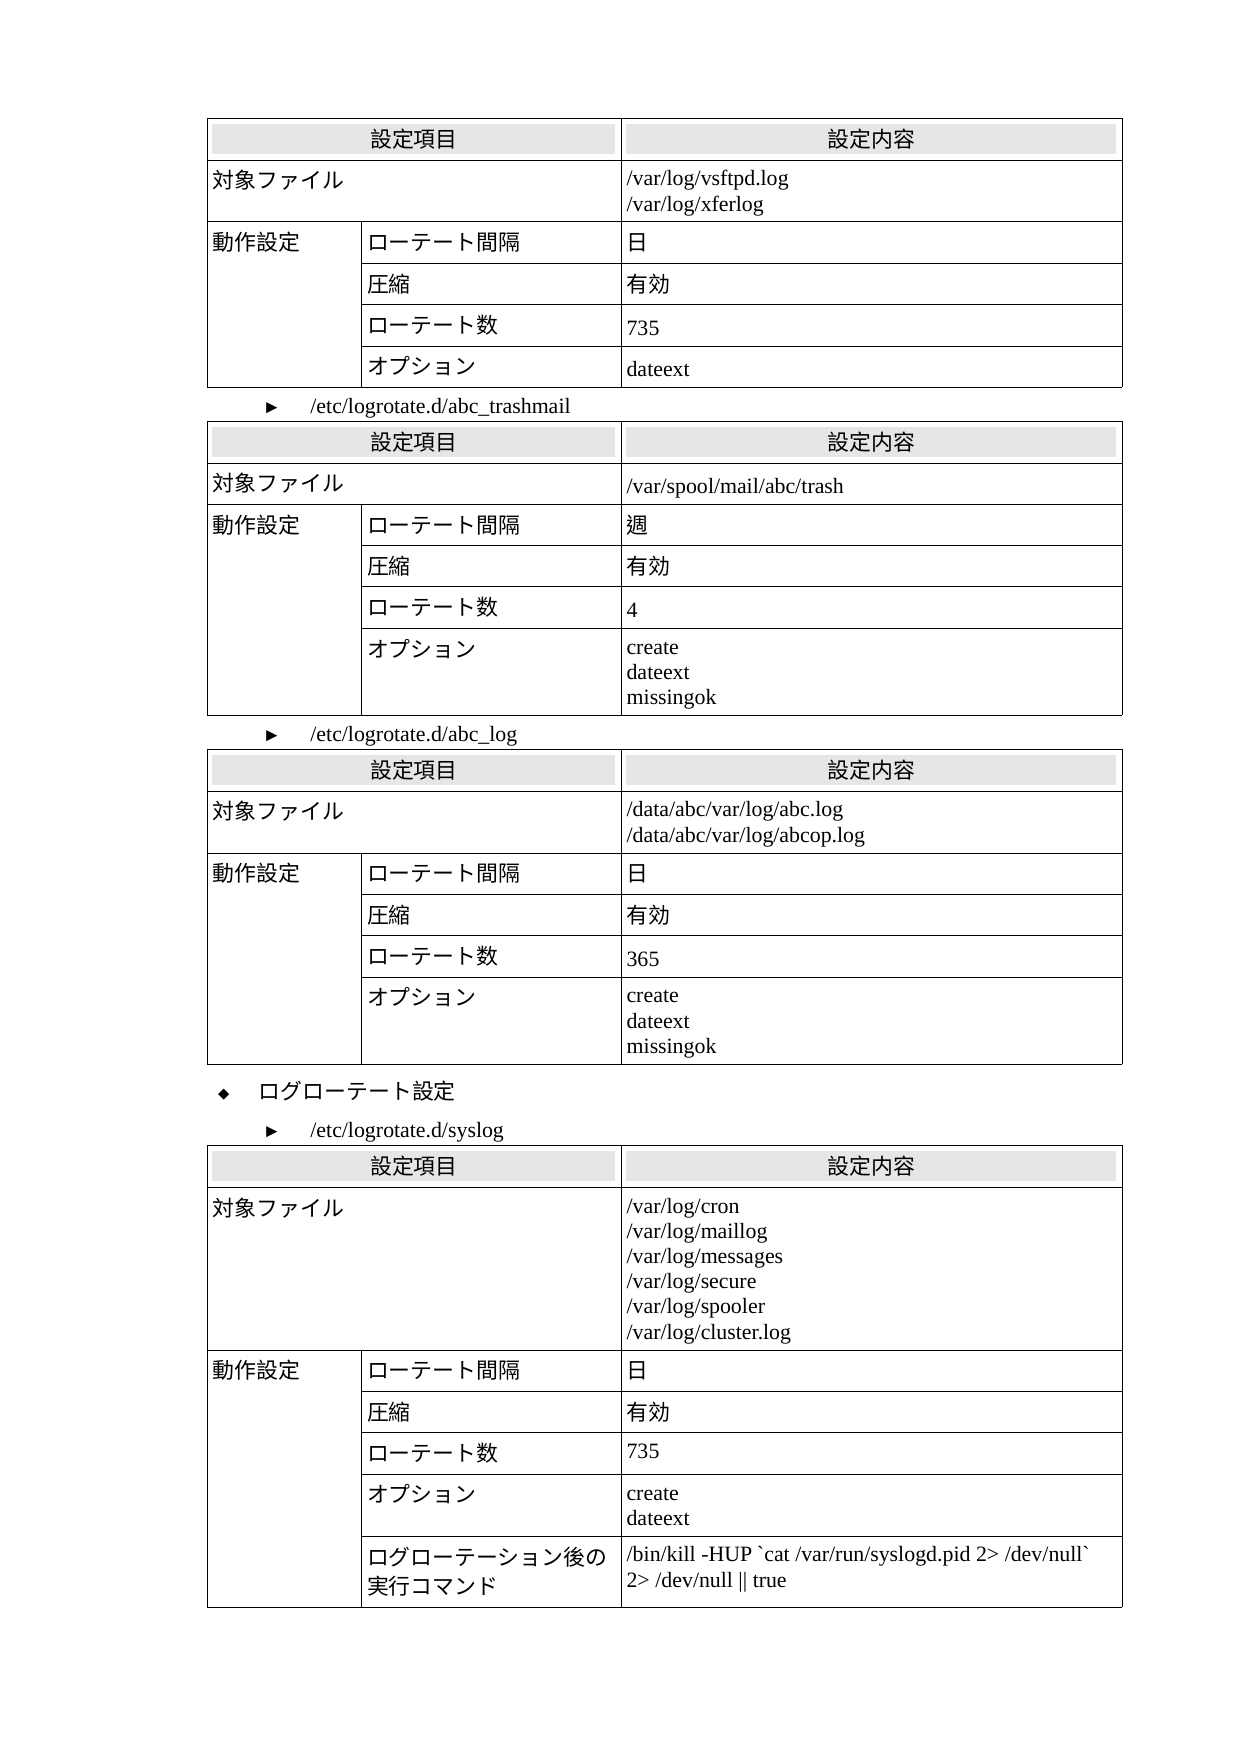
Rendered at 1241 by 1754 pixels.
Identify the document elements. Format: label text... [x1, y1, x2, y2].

table_header 設定内容 [622, 1146, 1122, 1187]
table_header 日 [622, 854, 1122, 894]
table_cell オプション [362, 629, 621, 715]
table_cell 動作設定 [208, 1351, 361, 1607]
table_cell ログローテーション後の 実行コマンド [362, 1537, 621, 1607]
table_header 設定内容 [622, 119, 1122, 159]
subtitle ログローテート設定 [218, 1076, 1122, 1105]
table_cell 対象ファイル [208, 1188, 621, 1349]
table_cell オプション [362, 978, 621, 1064]
table_cell ローテート数 [362, 305, 621, 346]
table_header 設定項目 [208, 750, 621, 791]
table_cell オプション [362, 1475, 621, 1536]
table_cell 4 [622, 587, 1122, 628]
table_cell /var/log/cron /var/log/maillog /var/log/messages /var/log/secure /var/log/spooler /var/log/cluster.log [622, 1188, 1122, 1349]
table_header ローテート間隔 [362, 1351, 621, 1391]
table_cell dateext [622, 347, 1122, 387]
table_cell 動作設定 [208, 505, 361, 715]
table_header ローテート間隔 [362, 222, 621, 263]
table_cell 圧縮 [362, 1392, 621, 1432]
table_cell 対象ファイル [208, 161, 621, 221]
list /etc/logrotate.d/abc_trashmail [262, 393, 1122, 418]
table_cell ローテート数 [362, 587, 621, 628]
table_cell /data/abc/var/log/abc.log /data/abc/var/log/abcop.log [622, 792, 1122, 852]
table_cell 735 [622, 305, 1122, 346]
table_cell ローテート数 [362, 1433, 621, 1474]
table_header 設定内容 [622, 422, 1122, 462]
table_cell 対象ファイル [208, 792, 621, 852]
table_cell 圧縮 [362, 546, 621, 586]
table_cell create dateext missingok [622, 629, 1122, 715]
table_cell 有効 [622, 264, 1122, 304]
table_header 設定項目 [208, 1146, 621, 1187]
table_cell 有効 [622, 1392, 1122, 1432]
table_cell 圧縮 [362, 895, 621, 935]
table_cell 365 [622, 936, 1122, 977]
table_cell 有効 [622, 895, 1122, 935]
table_cell 動作設定 [208, 222, 361, 387]
table_header 日 [622, 1351, 1122, 1391]
table_cell ローテート数 [362, 936, 621, 977]
table_cell 動作設定 [208, 854, 361, 1064]
list /etc/logrotate.d/syslog [262, 1117, 1122, 1142]
table_cell 対象ファイル [208, 464, 621, 504]
table_cell /bin/kill -HUP `cat /var/run/syslogd.pid 2> /dev/null` 2> /dev/null || true [622, 1537, 1122, 1607]
table_header 設定項目 [208, 119, 621, 159]
table_cell 有効 [622, 546, 1122, 586]
table_header ローテート間隔 [362, 854, 621, 894]
table_cell オプション [362, 347, 621, 387]
table_cell create dateext [622, 1475, 1122, 1536]
table_cell create dateext missingok [622, 978, 1122, 1064]
table_cell 圧縮 [362, 264, 621, 304]
table_cell /var/spool/mail/abc/trash [622, 464, 1122, 504]
table_header ローテート間隔 [362, 505, 621, 545]
table_header 週 [622, 505, 1122, 545]
table_header 設定内容 [622, 750, 1122, 791]
table_header 日 [622, 222, 1122, 263]
table_cell /var/log/vsftpd.log /var/log/xferlog [622, 161, 1122, 221]
list /etc/logrotate.d/abc_log [262, 721, 1122, 746]
table_cell 735 [622, 1433, 1122, 1474]
table_header 設定項目 [208, 422, 621, 462]
